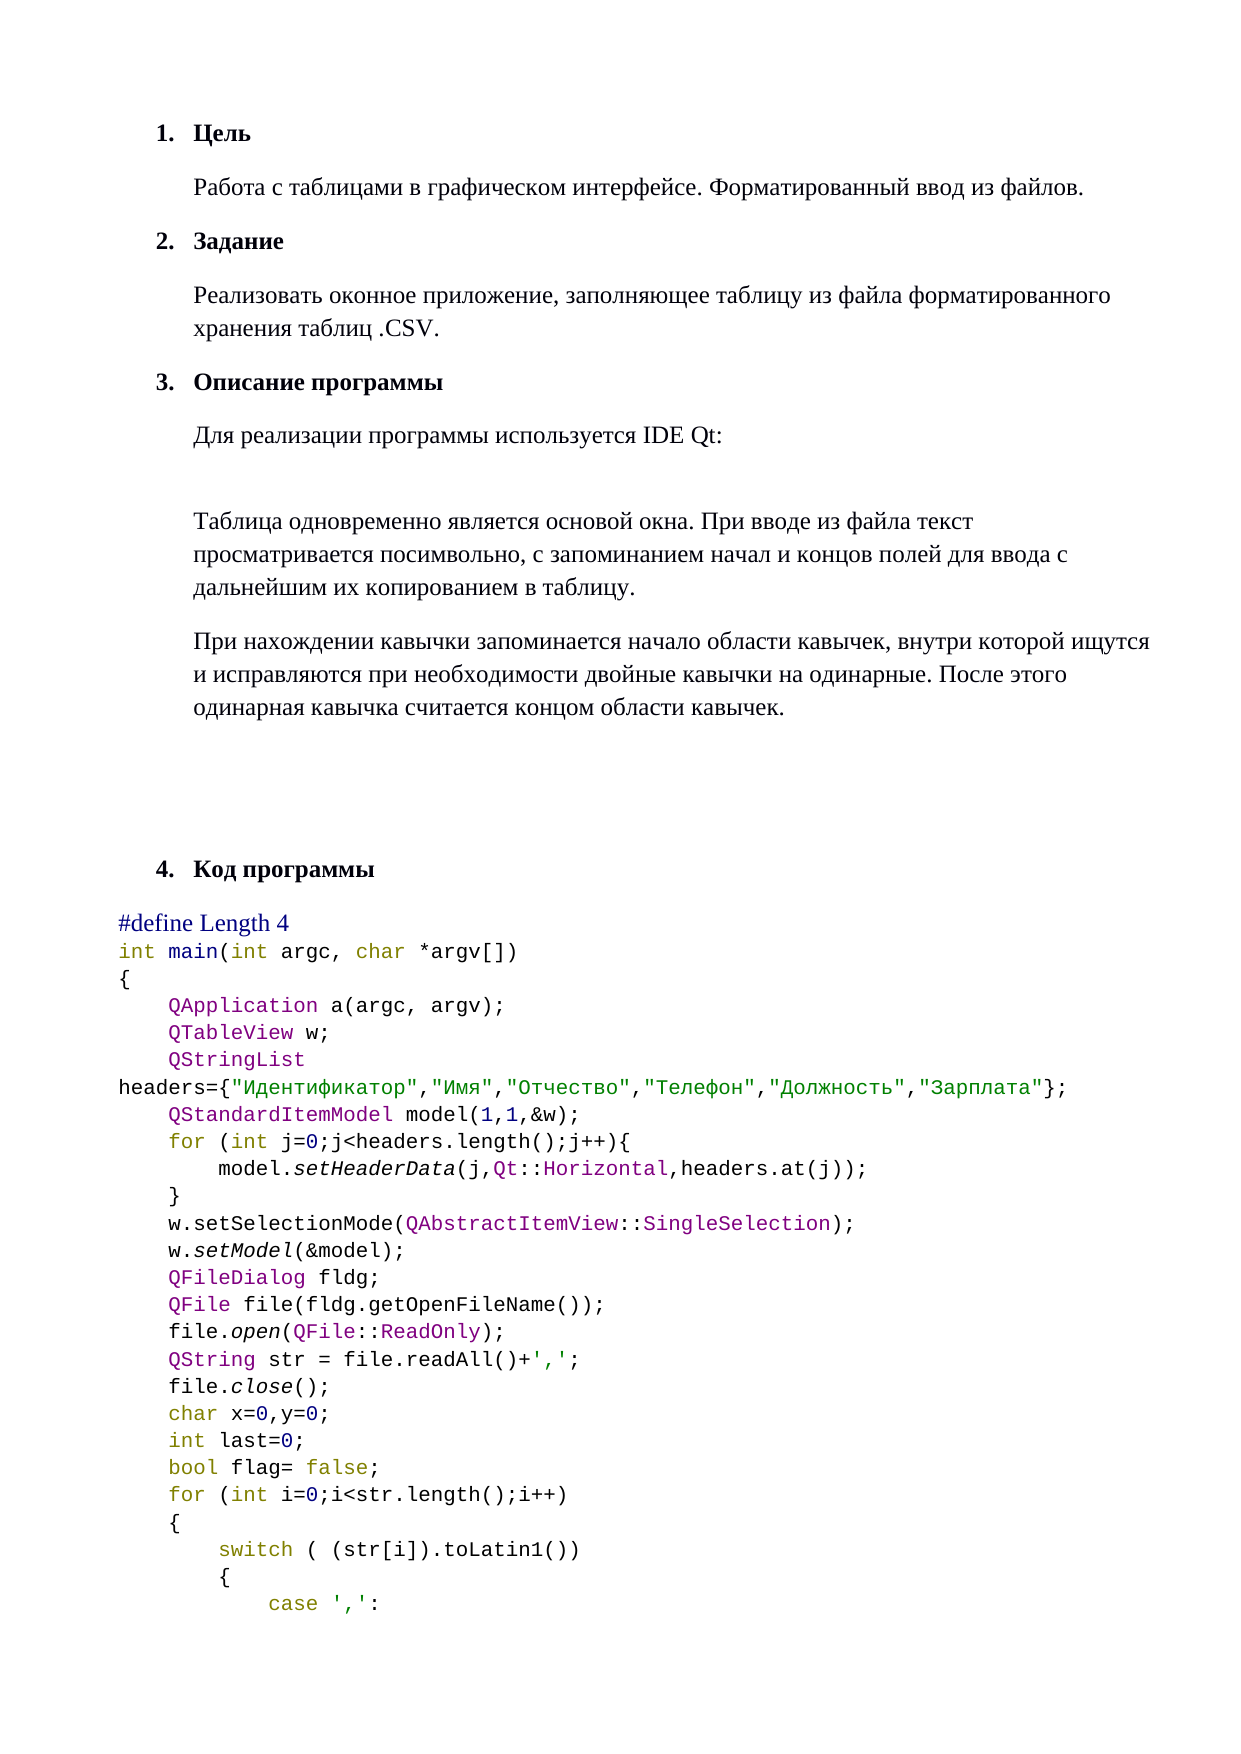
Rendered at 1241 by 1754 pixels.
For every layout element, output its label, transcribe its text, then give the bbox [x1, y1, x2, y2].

text QStringList headers={"Идентификатор","Имя","Отчество","Телефон","Должность","Зарплата"}; [118, 1049, 1152, 1100]
list Код программы [156, 854, 1152, 883]
text file.open(QFile::ReadOnly); [118, 1321, 1152, 1345]
text for (int j=0;j<headers.length();j++){ [118, 1131, 1152, 1155]
text w.setSelectionMode(QAbstractItemView::SingleSelection); [118, 1213, 1152, 1236]
list Задание [156, 226, 1152, 254]
list Описание программы [156, 367, 1152, 395]
text w.setModel(&model); [118, 1240, 1152, 1263]
text #define Length 4 [118, 908, 1152, 936]
text QFileDialog fldg; [118, 1267, 1152, 1291]
list Цель [156, 118, 1152, 147]
text bool flag= false; [118, 1457, 1152, 1481]
text int last=0; [118, 1430, 1152, 1454]
list Реализовать оконное приложение, заполняющее таблицу из файла форматированного хранения таблиц .CSV. [193, 280, 1152, 341]
list Работа с таблицами в графическом интерфейсе. Форматированный ввод из файлов. [193, 172, 1152, 201]
list При нахождении кавычки запоминается начало области кавычек, внутри которой ищутся и исправляются при необходимости двойные кавычки на одинарные. После этого одинарная кавычка считается концом области кавычек. [193, 626, 1152, 721]
text QApplication a(argc, argv); [118, 995, 1152, 1019]
text { [118, 1512, 1152, 1535]
text case ',': [118, 1593, 1152, 1617]
text QStandardItemModel model(1,1,&w); [118, 1104, 1152, 1127]
text QTableView w; [118, 1022, 1152, 1046]
text QString str = file.readAll()+','; [118, 1348, 1152, 1372]
text } [118, 1185, 1152, 1209]
list Для реализации программы используется IDE Qt: [193, 420, 1152, 481]
text int main(int argc, char *argv[]) [118, 941, 1152, 964]
text char x=0,y=0; [118, 1403, 1152, 1427]
text model.setHeaderData(j,Qt::Horizontal,headers.at(j)); [118, 1158, 1152, 1182]
text file.close(); [118, 1376, 1152, 1399]
text QFile file(fldg.getOpenFileName()); [118, 1294, 1152, 1318]
text for (int i=0;i<str.length();i++) [118, 1484, 1152, 1508]
text { [118, 968, 1152, 992]
text { [118, 1566, 1152, 1590]
text switch ( (str[i]).toLatin1()) [118, 1539, 1152, 1562]
list Таблица одновременно является основой окна. При вводе из файла текст просматривается посимвольно, с запоминанием начал и концов полей для ввода с дальнейшим их копированием в таблицу. [193, 506, 1152, 601]
